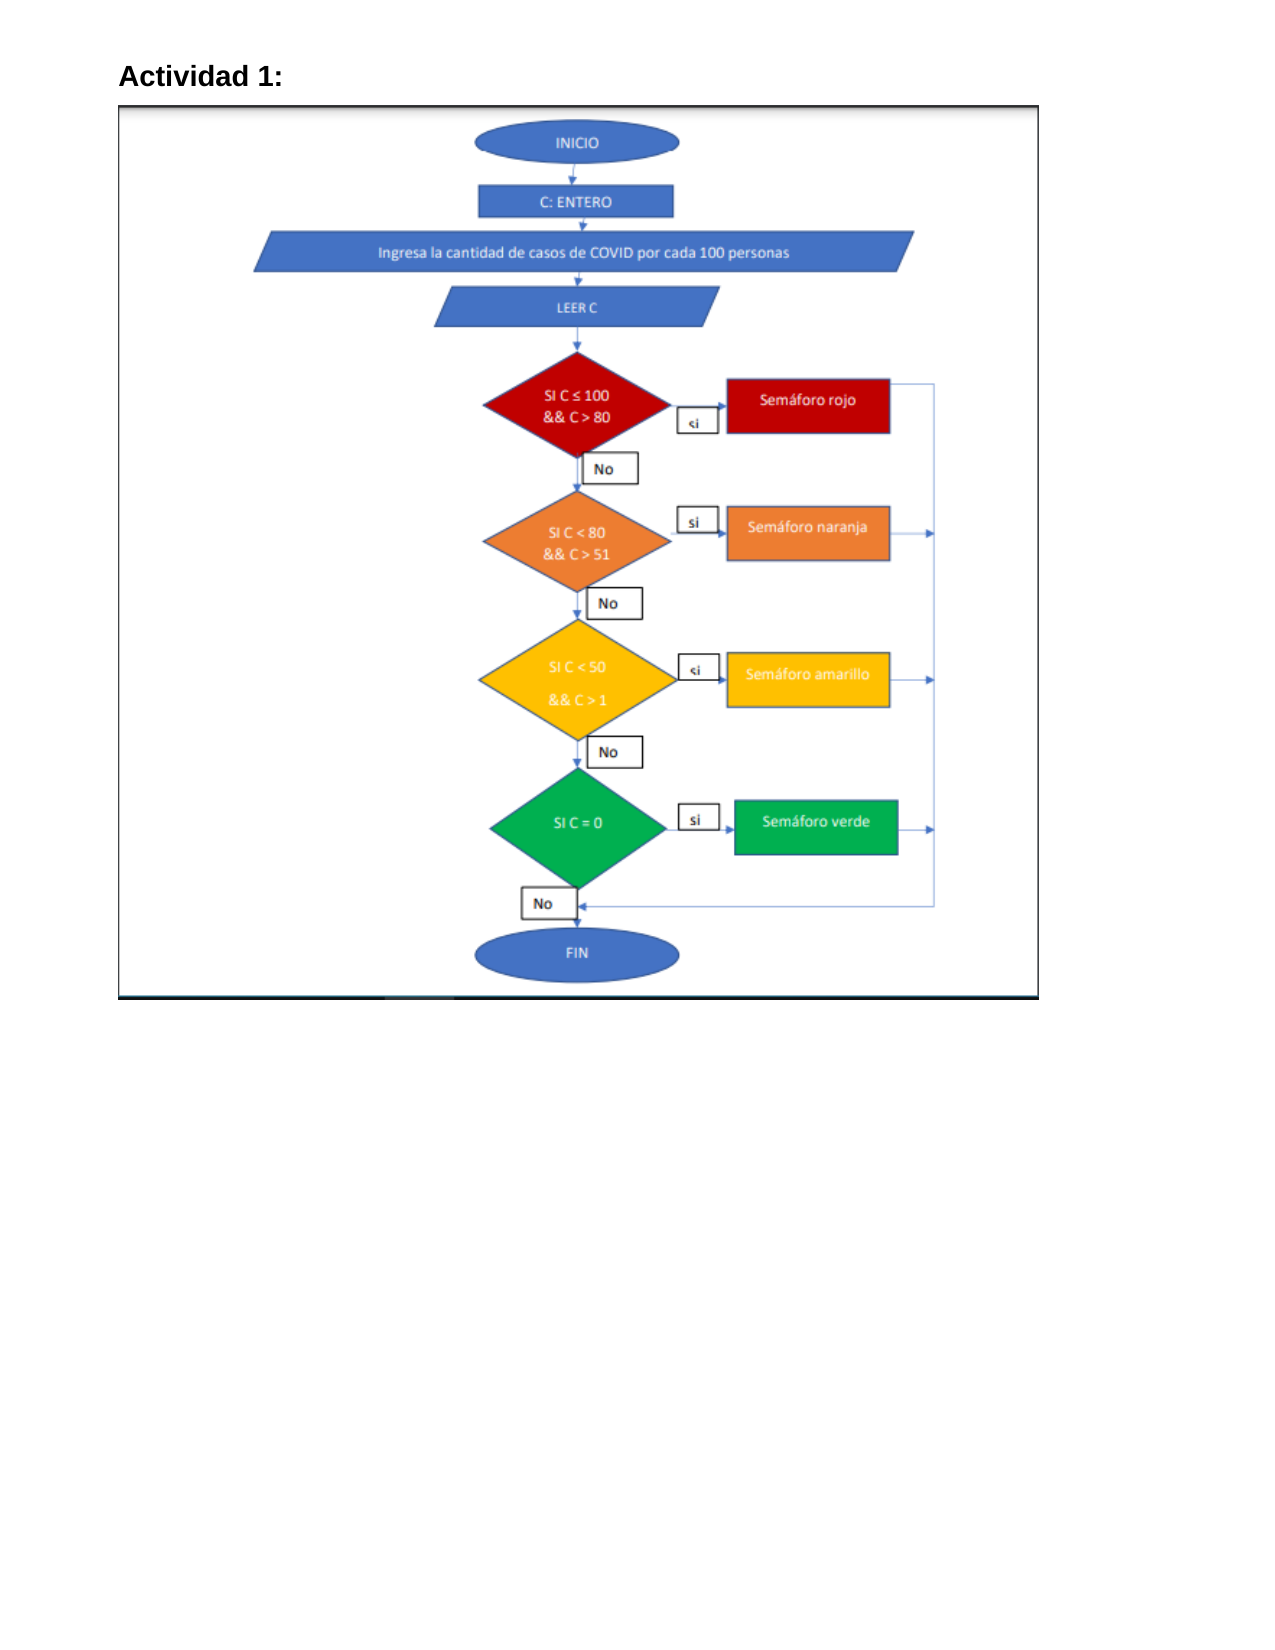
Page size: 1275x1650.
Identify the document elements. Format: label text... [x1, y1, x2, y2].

picture [118, 105, 1039, 1000]
subtitle Actividad 1: [118, 59, 1205, 93]
